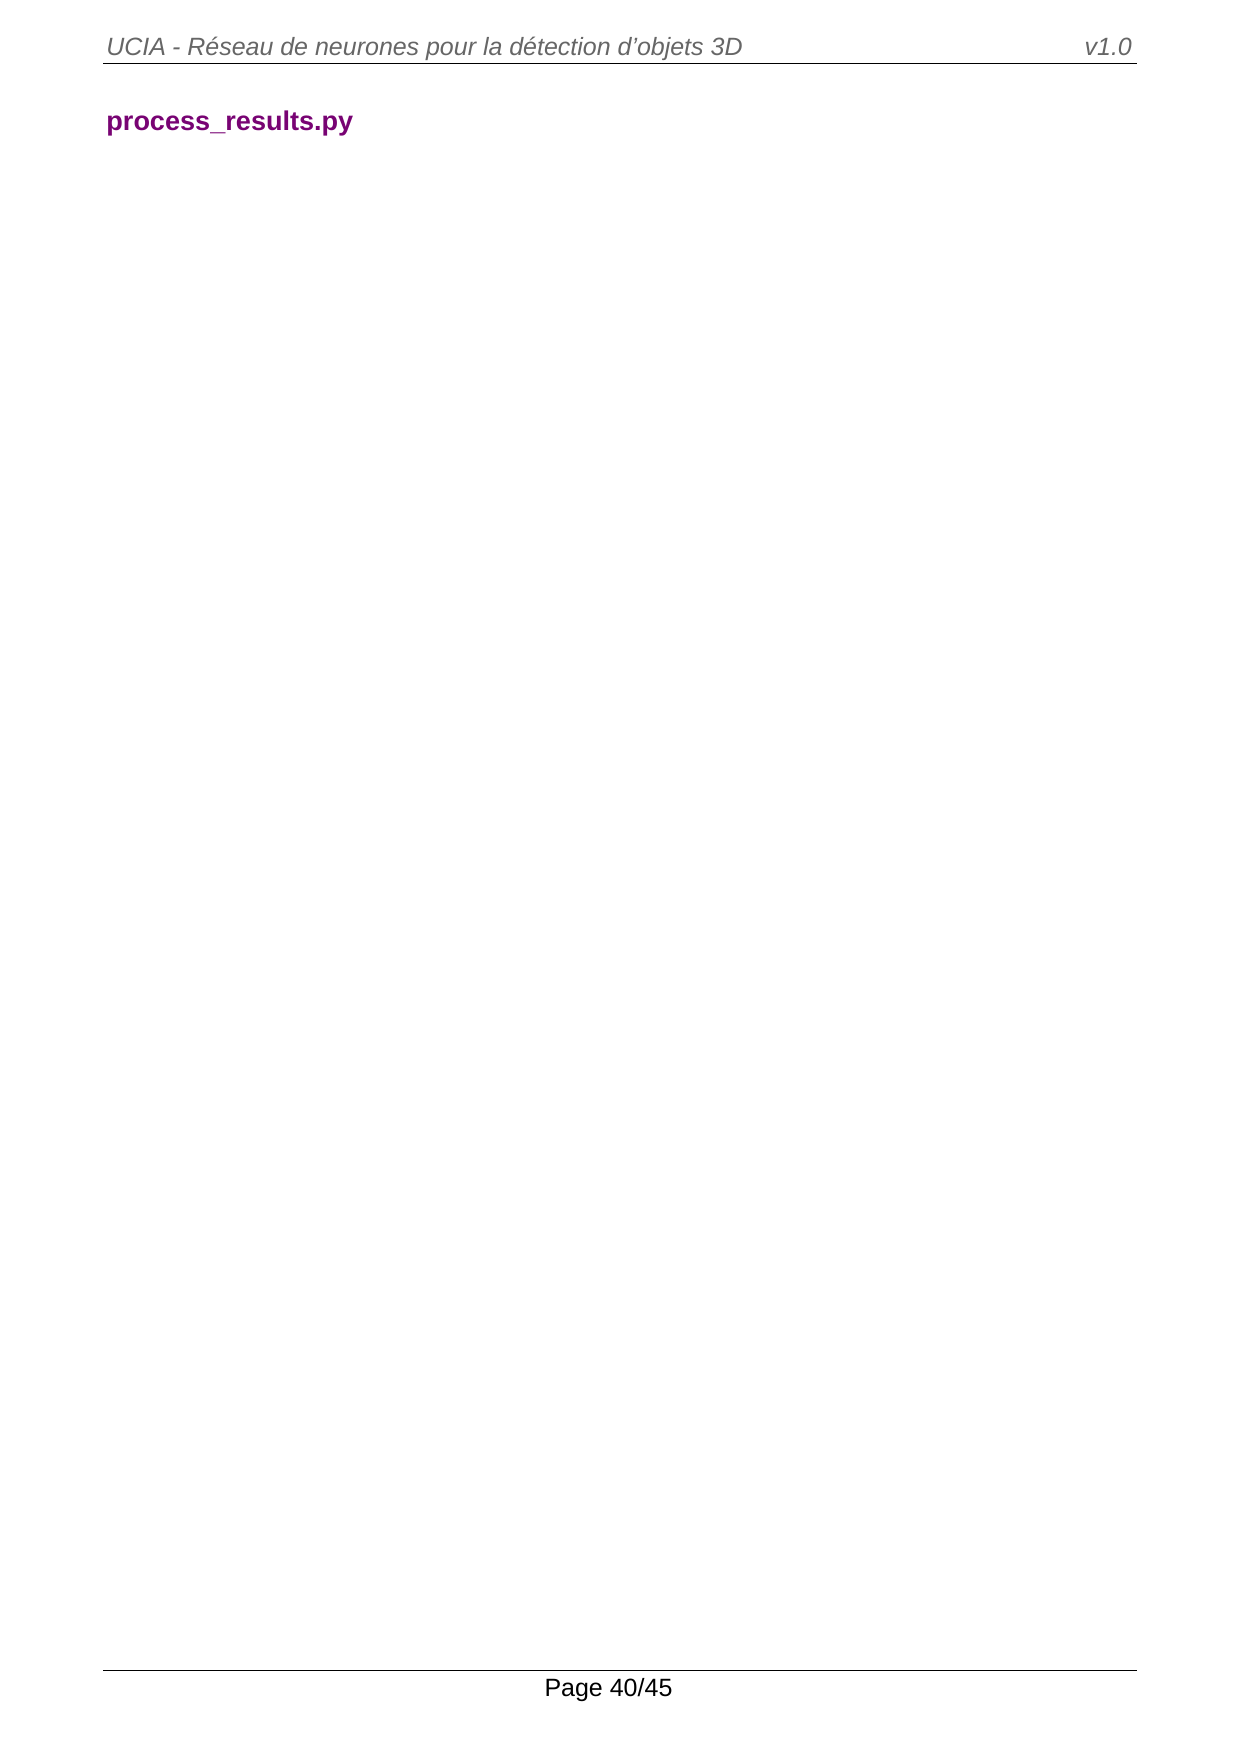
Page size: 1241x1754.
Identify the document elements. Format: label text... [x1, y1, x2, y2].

subtitle process_results.py [106, 105, 1134, 137]
